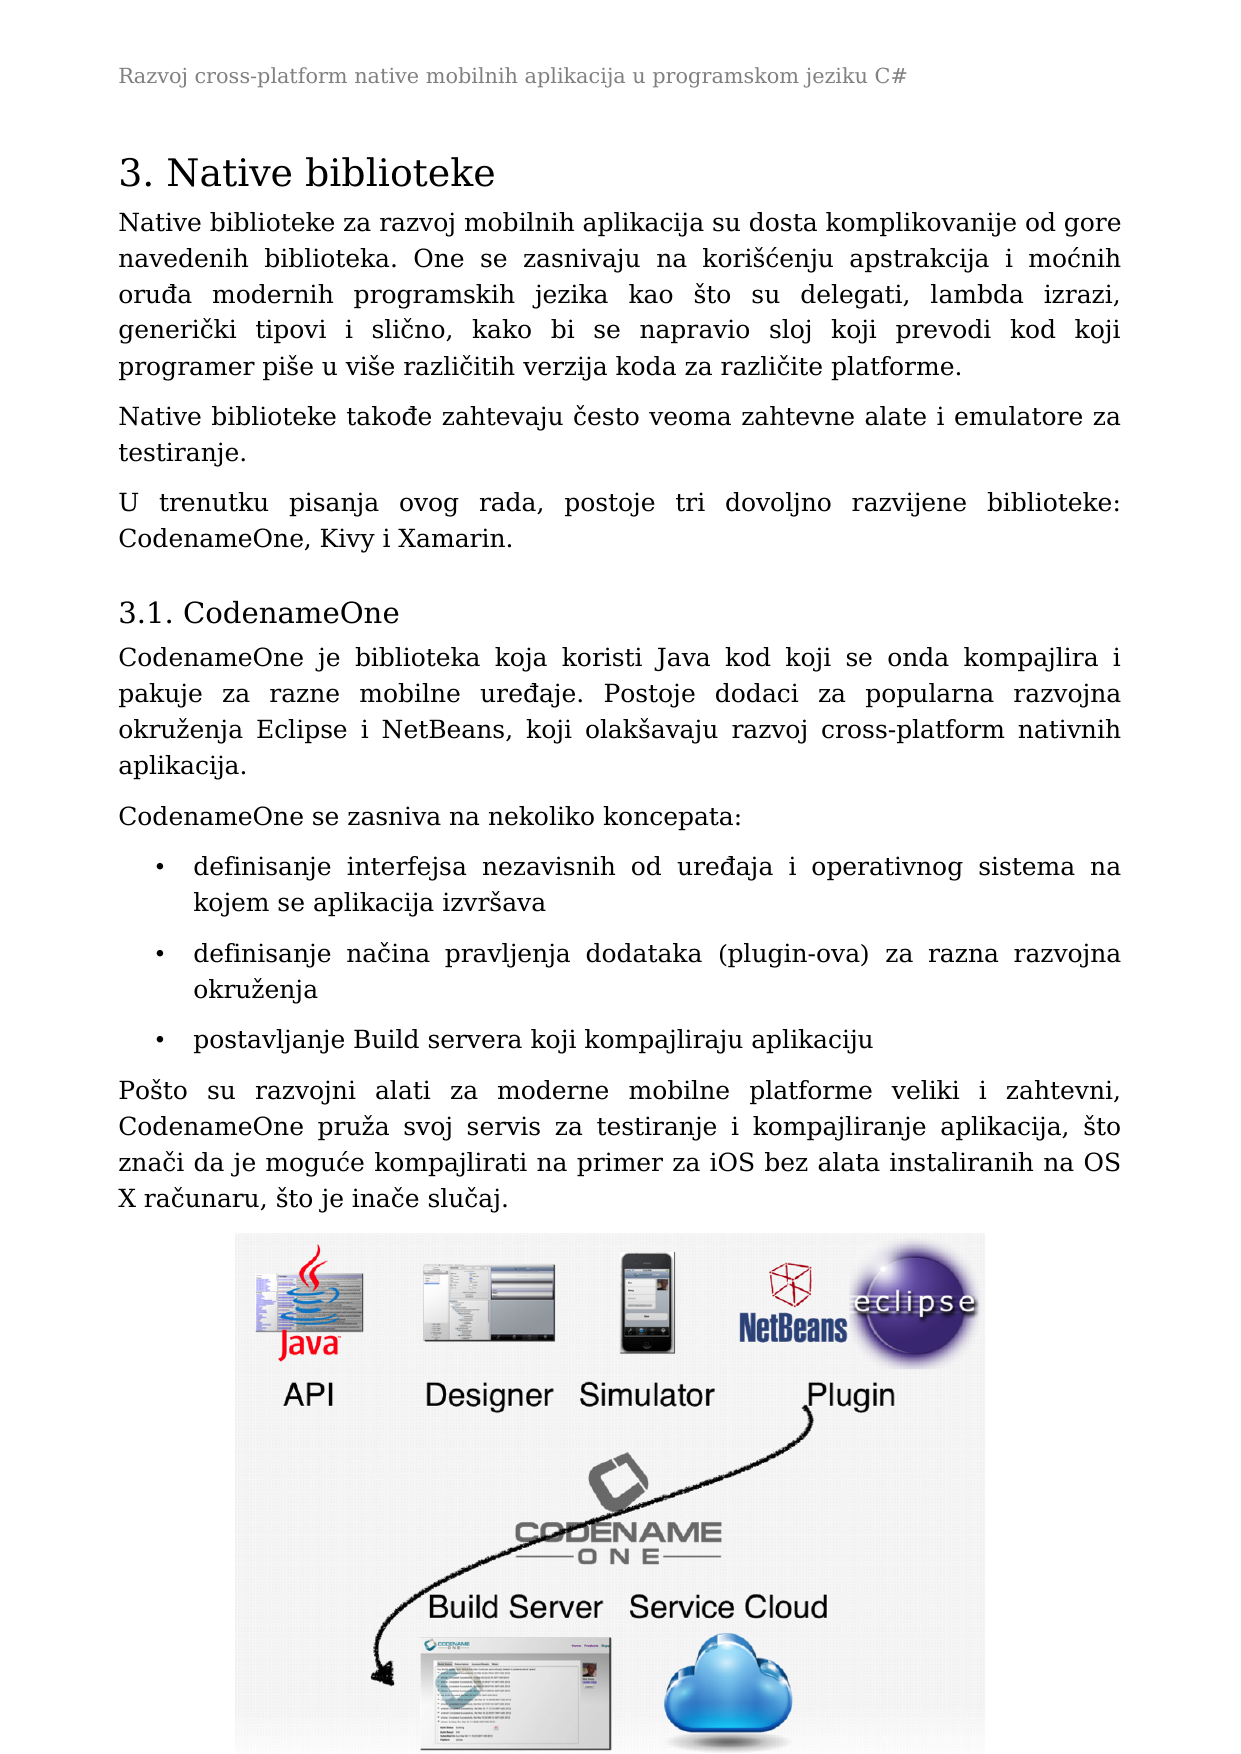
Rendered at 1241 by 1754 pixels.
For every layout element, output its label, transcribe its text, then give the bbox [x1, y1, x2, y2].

picture [235, 1233, 986, 1754]
subtitle 3.1. CodenameOne [118, 594, 1122, 629]
text Native biblioteke za razvoj mobilnih aplikacija su dosta komplikovanije od gore navedenih biblioteka. One se zasnivaju na korišćenju apstrakcija i moćnih oruđa modernih programskih jezika kao što su delegati, lambda izrazi, generički tipovi i slično, kako bi se napravio sloj koji prevodi kod koji programer piše u više različitih verzija koda za različite platforme. [118, 206, 1122, 380]
text CodenameOne je biblioteka koja koristi Java kod koji se onda kompajlira i pakuje za razne mobilne uređaje. Postoje dodaci za popularna razvojna okruženja Eclipse i NetBeans, koji olakšavaju razvoj cross-platform nativnih aplikacija. [118, 642, 1122, 780]
list definisanje interfejsa nezavisnih od uređaja i operativnog sistema na kojem se aplikacija izvršava [156, 851, 1122, 917]
list definisanje načina pravljenja dodataka (plugin-ova) za razna razvojna okruženja [156, 937, 1122, 1003]
text Pošto su razvojni alati za moderne mobilne platforme veliki i zahtevni, CodenameOne pruža svoj servis za testiranje i kompajliranje aplikacija, što znači da je moguće kompajlirati na primer za iOS bez alata instaliranih na OS X računaru, što je inače slučaj. [118, 1075, 1122, 1213]
text U trenutku pisanja ovog rada, postoje tri dovoljno razvijene biblioteke: CodenameOne, Kivy i Xamarin. [118, 487, 1122, 553]
text CodenameOne se zasniva na nekoliko koncepata: [118, 800, 1122, 830]
list postavljanje Build servera koji kompajliraju aplikaciju [156, 1024, 1122, 1054]
text Native biblioteke takođe zahtevaju često veoma zahtevne alate i emulatore za testiranje. [118, 401, 1122, 467]
subtitle 3. Native biblioteke [118, 148, 1122, 194]
